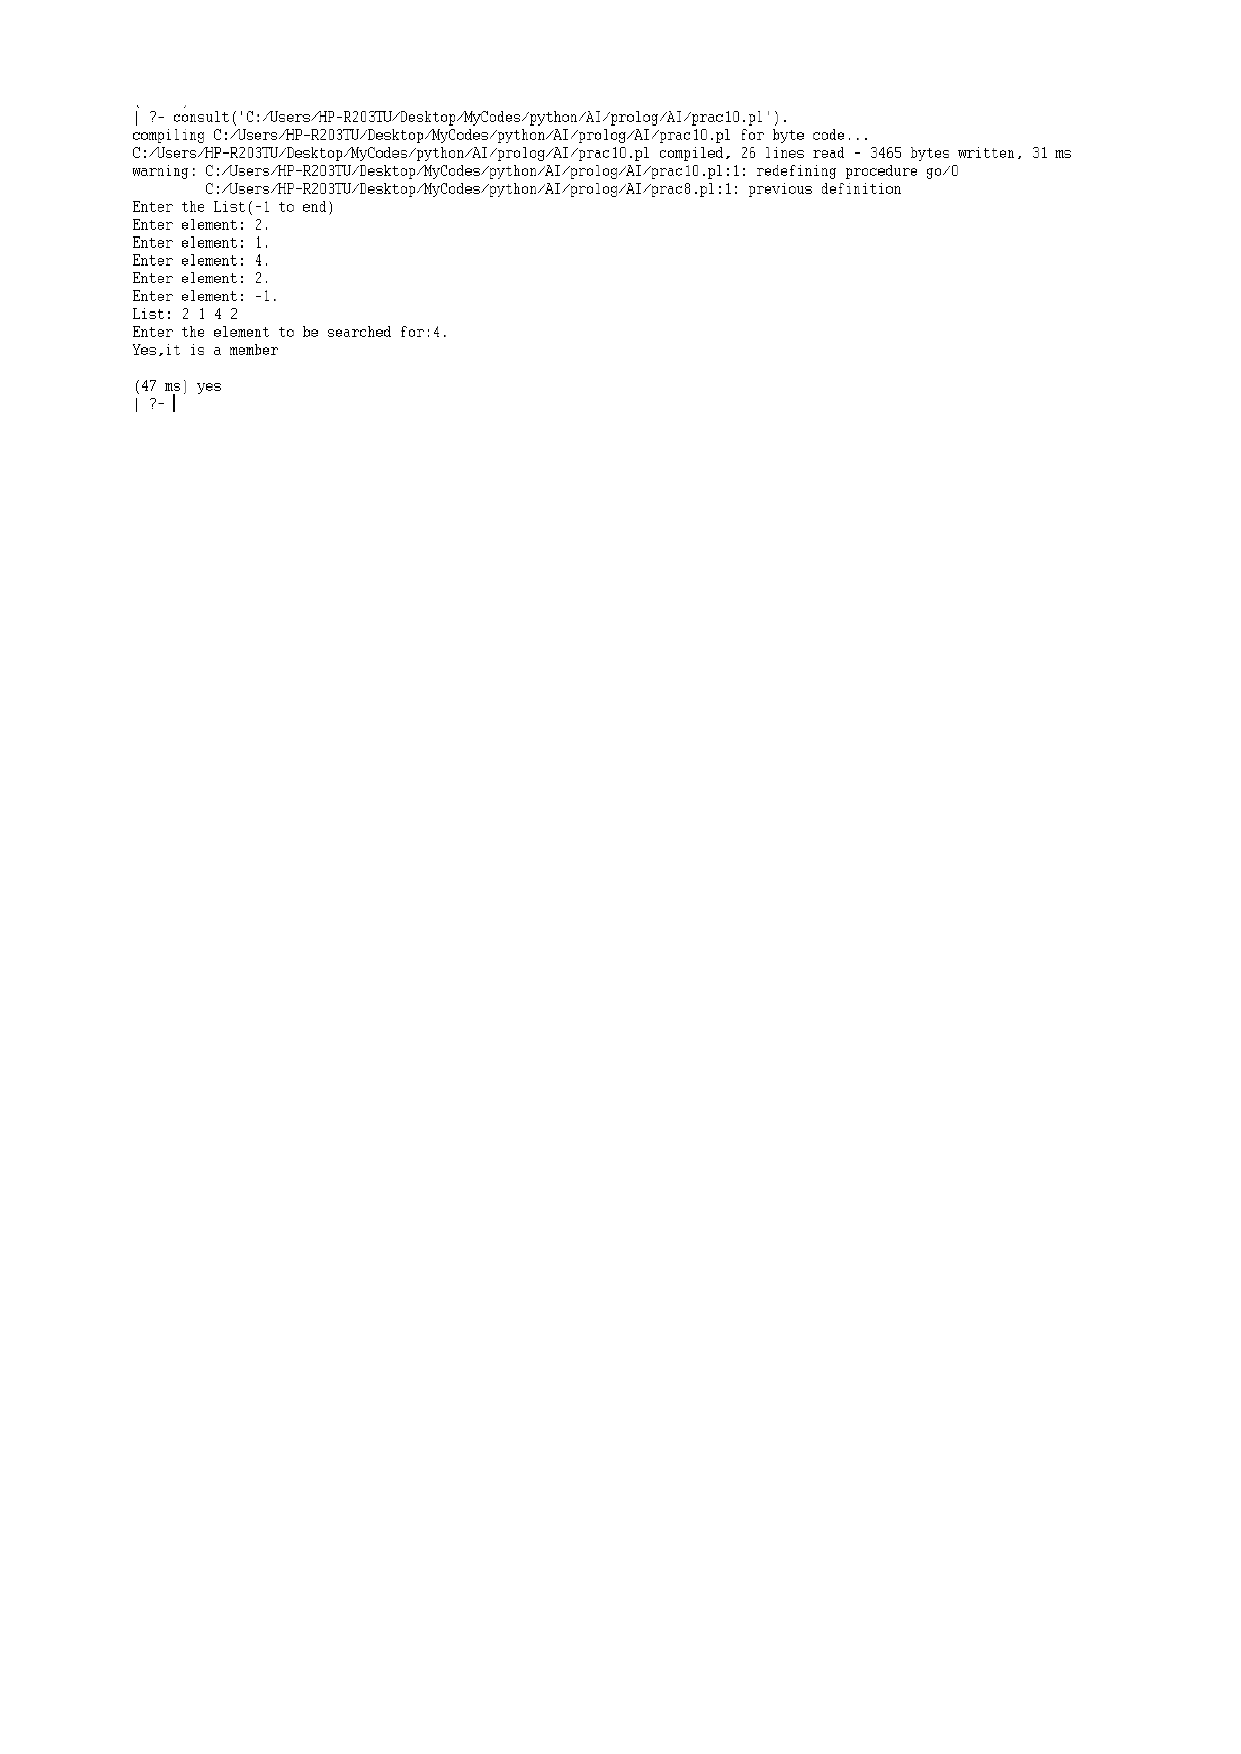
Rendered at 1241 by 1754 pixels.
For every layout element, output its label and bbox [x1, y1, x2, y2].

picture [132, 105, 1114, 422]
